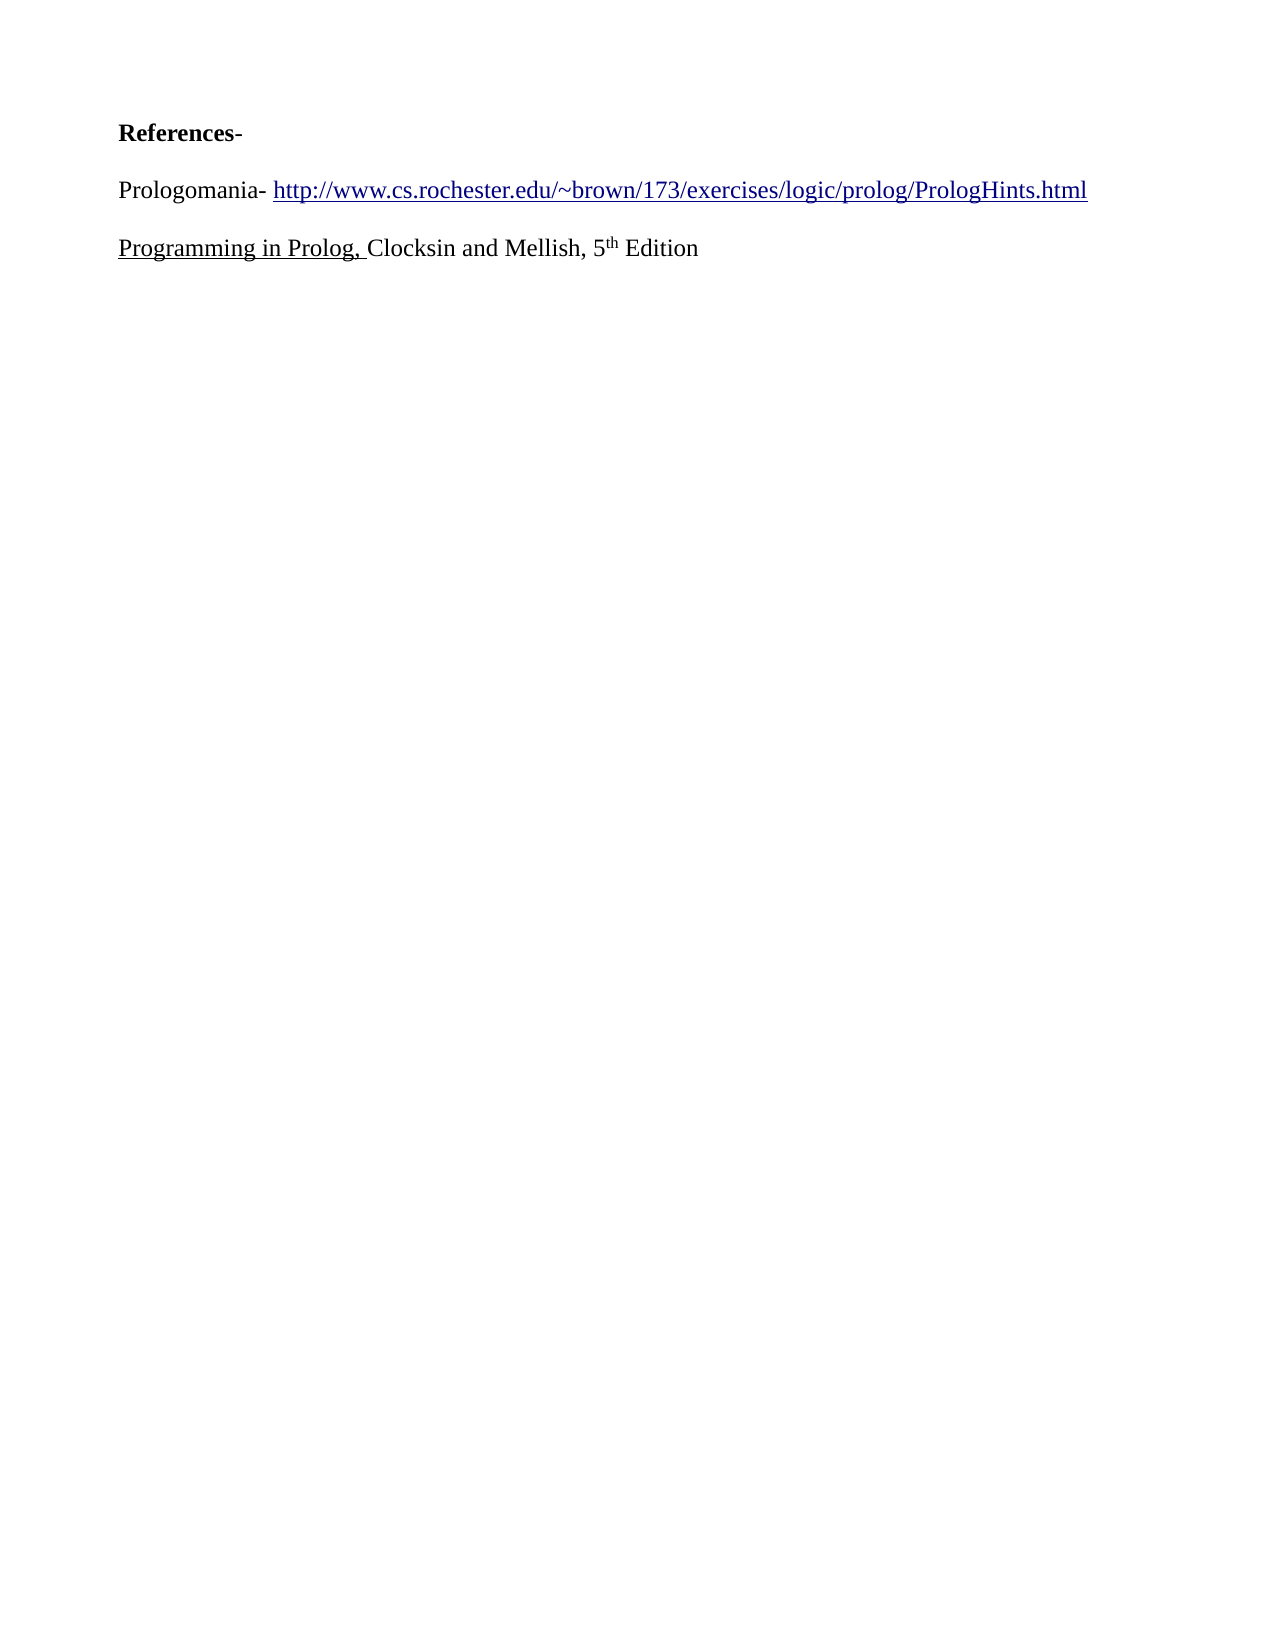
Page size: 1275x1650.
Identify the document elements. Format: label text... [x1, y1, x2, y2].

text Programming in Prolog, Clocksin and Mellish, 5th Edition [118, 233, 1157, 262]
text Prologomania- http://www.cs.rochester.edu/~brown/173/exercises/logic/prolog/PrologHints.html [118, 176, 1157, 204]
text References- [118, 118, 1157, 147]
